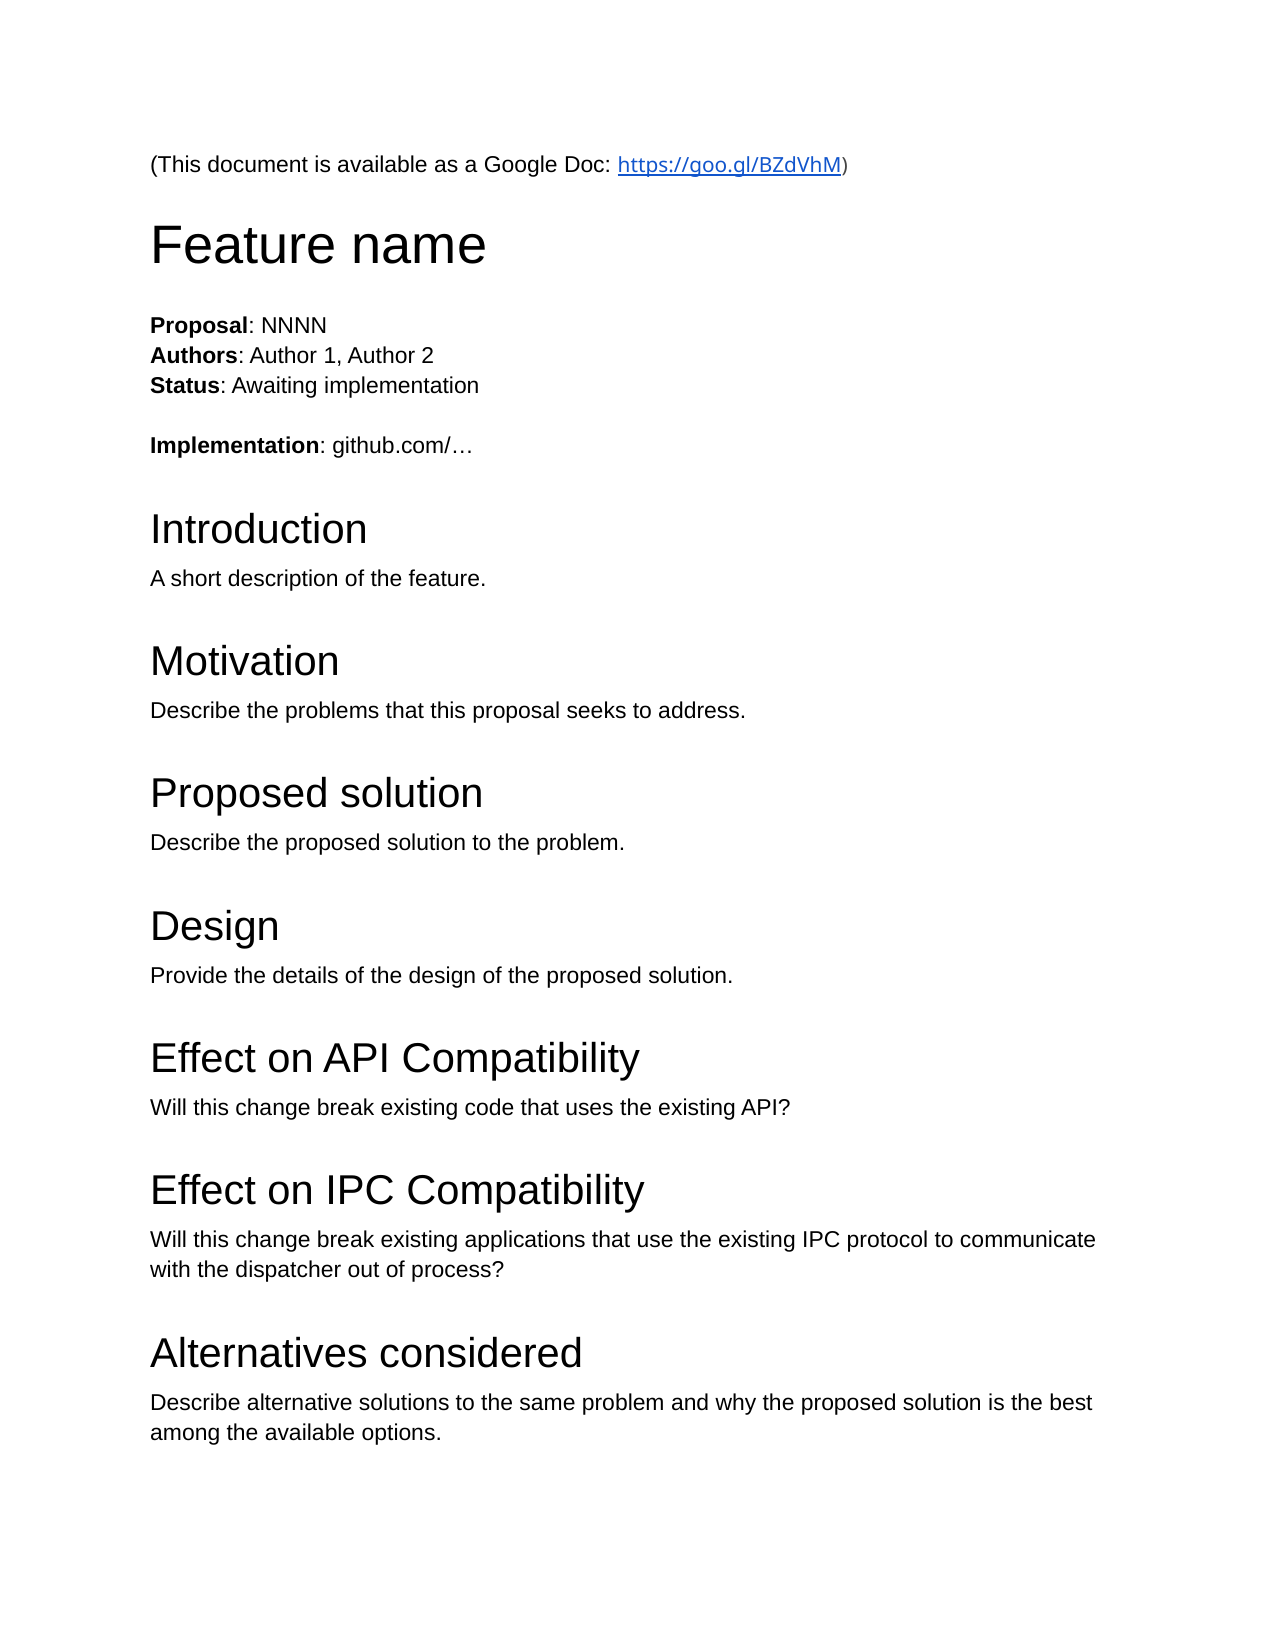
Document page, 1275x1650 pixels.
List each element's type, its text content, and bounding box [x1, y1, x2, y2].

subtitle Effect on IPC Compatibility [150, 1166, 1125, 1214]
text Proposal: NNNN Authors: Author 1, Author 2 Status: Awaiting implementation [150, 281, 1125, 398]
text A short description of the feature. [150, 565, 1125, 591]
subtitle Effect on API Compatibility [150, 1033, 1125, 1081]
title Feature name [150, 213, 1125, 275]
subtitle Introduction [150, 504, 1125, 552]
subtitle Proposed solution [150, 769, 1125, 817]
text Describe the problems that this proposal seeks to address. [150, 697, 1125, 723]
text (This document is available as a Google Doc: https://goo.gl/BZdVhM) [150, 150, 1125, 178]
subtitle Motivation [150, 637, 1125, 684]
subtitle Design [150, 901, 1125, 949]
text Will this change break existing code that uses the existing API? [150, 1094, 1125, 1120]
text Implementation: github.com/… [150, 402, 1125, 459]
text Describe alternative solutions to the same problem and why the proposed solution is the best among the available options. [150, 1389, 1125, 1445]
subtitle Alternatives considered [150, 1328, 1125, 1376]
text Provide the details of the design of the proposed solution. [150, 962, 1125, 988]
text Describe the proposed solution to the problem. [150, 829, 1125, 856]
text Will this change break existing applications that use the existing IPC protocol to communicate with the dispatcher out of process? [150, 1226, 1125, 1283]
